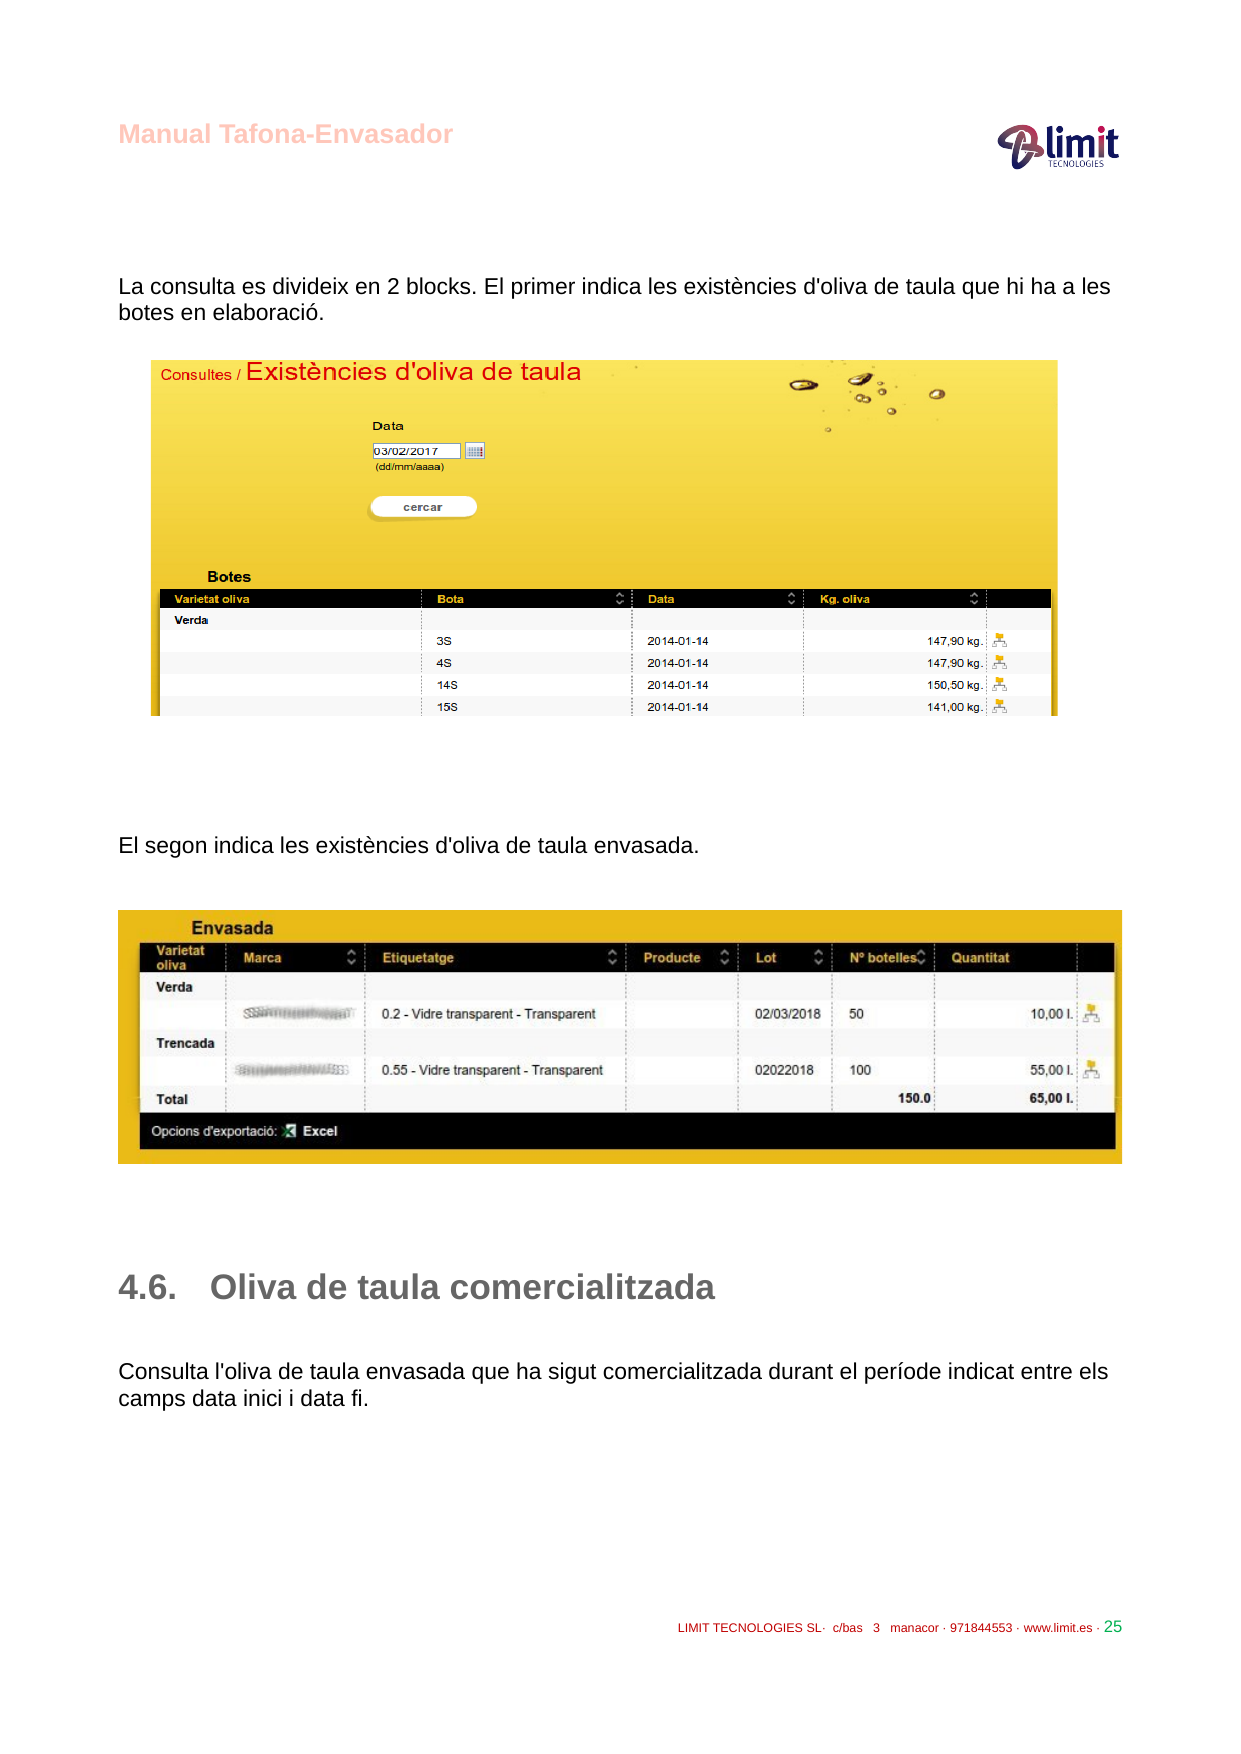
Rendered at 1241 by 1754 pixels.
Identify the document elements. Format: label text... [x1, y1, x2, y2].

picture [994, 121, 1123, 173]
text Consulta l'oliva de taula envasada que ha sigut comercialitzada durant el període indicat entre els camps data inici i data fi. [118, 1358, 1122, 1411]
subtitle Oliva de taula comercialitzada [118, 1266, 1122, 1307]
picture [118, 910, 1123, 1164]
text El segon indica les existències d'oliva de taula envasada. [118, 832, 1122, 859]
text La consulta es divideix en 2 blocks. El primer indica les existències d'oliva de taula que hi ha a les botes en elaboració. [118, 273, 1122, 325]
picture [150, 360, 1058, 716]
